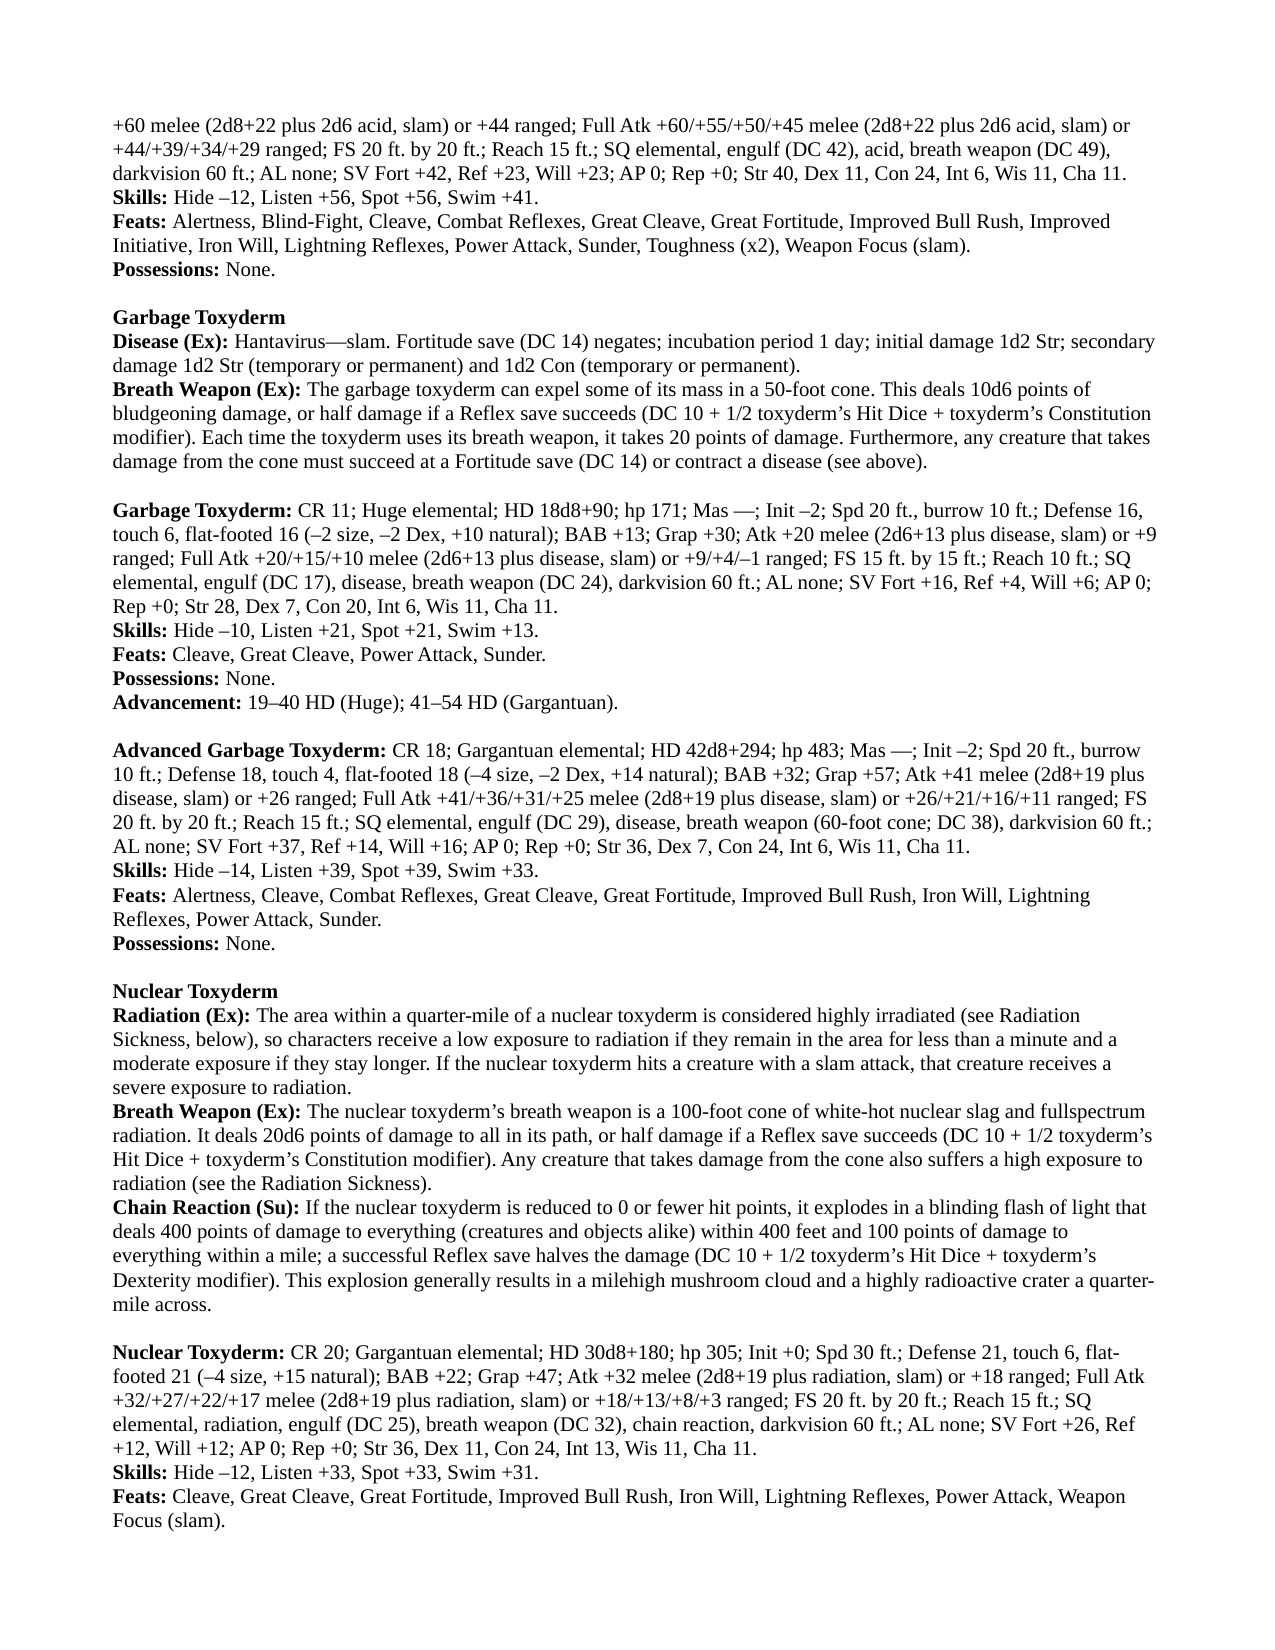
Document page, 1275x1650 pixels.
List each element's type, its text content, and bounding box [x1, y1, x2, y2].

text Possessions: None. [112, 257, 1162, 281]
text Disease (Ex): Hantavirus—slam. Fortitude save (DC 14) negates; incubation period 1 day; initial damage 1d2 Str; secondary damage 1d2 Str (temporary or permanent) and 1d2 Con (temporary or permanent). [112, 329, 1162, 377]
text Feats: Alertness, Blind-Fight, Cleave, Combat Reflexes, Great Cleave, Great Fortitude, Improved Bull Rush, Improved Initiative, Iron Will, Lightning Reflexes, Power Attack, Sunder, Toughness (x2), Weapon Focus (slam). [112, 209, 1162, 257]
text Nuclear Toxyderm: CR 20; Gargantuan elemental; HD 30d8+180; hp 305; Init +0; Spd 30 ft.; Defense 21, touch 6, flat-footed 21 (–4 size, +15 natural); BAB +22; Grap +47; Atk +32 melee (2d8+19 plus radiation, slam) or +18 ranged; Full Atk +32/+27/+22/+17 melee (2d8+19 plus radiation, slam) or +18/+13/+8/+3 ranged; FS 20 ft. by 20 ft.; Reach 15 ft.; SQ elemental, radiation, engulf (DC 25), breath weapon (DC 32), chain reaction, darkvision 60 ft.; AL none; SV Fort +26, Ref +12, Will +12; AP 0; Rep +0; Str 36, Dex 11, Con 24, Int 13, Wis 11, Cha 11. [112, 1340, 1162, 1460]
text Possessions: None. [112, 666, 1162, 690]
text +60 melee (2d8+22 plus 2d6 acid, slam) or +44 ranged; Full Atk +60/+55/+50/+45 melee (2d8+22 plus 2d6 acid, slam) or +44/+39/+34/+29 ranged; FS 20 ft. by 20 ft.; Reach 15 ft.; SQ elemental, engulf (DC 42), acid, breath weapon (DC 49), darkvision 60 ft.; AL none; SV Fort +42, Ref +23, Will +23; AP 0; Rep +0; Str 40, Dex 11, Con 24, Int 6, Wis 11, Cha 11. [112, 112, 1162, 185]
text Skills: Hide –14, Listen +39, Spot +39, Swim +33. [112, 858, 1162, 882]
text Chain Reaction (Su): If the nuclear toxyderm is reduced to 0 or fewer hit points, it explodes in a blinding flash of light that deals 400 points of damage to everything (creatures and objects alike) within 400 feet and 100 points of damage to everything within a mile; a successful Reflex save halves the damage (DC 10 + 1/2 toxyderm’s Hit Dice + toxyderm’s Dexterity modifier). This explosion generally results in a milehigh mushroom cloud and a highly radioactive crater a quarter-mile across. [112, 1195, 1162, 1316]
text Radiation (Ex): The area within a quarter-mile of a nuclear toxyderm is considered highly irradiated (see Radiation Sickness, below), so characters receive a low exposure to radiation if they remain in the area for less than a minute and a moderate exposure if they stay longer. If the nuclear toxyderm hits a creature with a slam attack, that creature receives a severe exposure to radiation. [112, 1003, 1162, 1099]
text Advancement: 19–40 HD (Huge); 41–54 HD (Gargantuan). [112, 690, 1162, 714]
text Skills: Hide –12, Listen +56, Spot +56, Swim +41. [112, 185, 1162, 209]
text Feats: Alertness, Cleave, Combat Reflexes, Great Cleave, Great Fortitude, Improved Bull Rush, Iron Will, Lightning Reflexes, Power Attack, Sunder. [112, 882, 1162, 931]
text Feats: Cleave, Great Cleave, Power Attack, Sunder. [112, 642, 1162, 666]
text Garbage Toxyderm: CR 11; Huge elemental; HD 18d8+90; hp 171; Mas —; Init –2; Spd 20 ft., burrow 10 ft.; Defense 16, touch 6, flat-footed 16 (–2 size, –2 Dex, +10 natural); BAB +13; Grap +30; Atk +20 melee (2d6+13 plus disease, slam) or +9 ranged; Full Atk +20/+15/+10 melee (2d6+13 plus disease, slam) or +9/+4/–1 ranged; FS 15 ft. by 15 ft.; Reach 10 ft.; SQ elemental, engulf (DC 17), disease, breath weapon (DC 24), darkvision 60 ft.; AL none; SV Fort +16, Ref +4, Will +6; AP 0; Rep +0; Str 28, Dex 7, Con 20, Int 6, Wis 11, Cha 11. [112, 497, 1162, 618]
text Nuclear Toxyderm [112, 979, 1162, 1003]
text Breath Weapon (Ex): The garbage toxyderm can expel some of its mass in a 50-foot cone. This deals 10d6 points of bludgeoning damage, or half damage if a Reflex save succeeds (DC 10 + 1/2 toxyderm’s Hit Dice + toxyderm’s Constitution modifier). Each time the toxyderm uses its breath weapon, it takes 20 points of damage. Furthermore, any creature that takes damage from the cone must succeed at a Fortitude save (DC 14) or contract a disease (see above). [112, 377, 1162, 473]
text Possessions: None. [112, 931, 1162, 955]
text Skills: Hide –12, Listen +33, Spot +33, Swim +31. [112, 1460, 1162, 1484]
text Skills: Hide –10, Listen +21, Spot +21, Swim +13. [112, 618, 1162, 642]
text Garbage Toxyderm [112, 305, 1162, 329]
text Advanced Garbage Toxyderm: CR 18; Gargantuan elemental; HD 42d8+294; hp 483; Mas —; Init –2; Spd 20 ft., burrow 10 ft.; Defense 18, touch 4, flat-footed 18 (–4 size, –2 Dex, +14 natural); BAB +32; Grap +57; Atk +41 melee (2d8+19 plus disease, slam) or +26 ranged; Full Atk +41/+36/+31/+25 melee (2d8+19 plus disease, slam) or +26/+21/+16/+11 ranged; FS 20 ft. by 20 ft.; Reach 15 ft.; SQ elemental, engulf (DC 29), disease, breath weapon (60-foot cone; DC 38), darkvision 60 ft.; AL none; SV Fort +37, Ref +14, Will +16; AP 0; Rep +0; Str 36, Dex 7, Con 24, Int 6, Wis 11, Cha 11. [112, 738, 1162, 858]
text Breath Weapon (Ex): The nuclear toxyderm’s breath weapon is a 100-foot cone of white-hot nuclear slag and fullspectrum radiation. It deals 20d6 points of damage to all in its path, or half damage if a Reflex save succeeds (DC 10 + 1/2 toxyderm’s Hit Dice + toxyderm’s Constitution modifier). Any creature that takes damage from the cone also suffers a high exposure to radiation (see the Radiation Sickness). [112, 1099, 1162, 1195]
text Feats: Cleave, Great Cleave, Great Fortitude, Improved Bull Rush, Iron Will, Lightning Reflexes, Power Attack, Weapon Focus (slam). [112, 1484, 1162, 1532]
